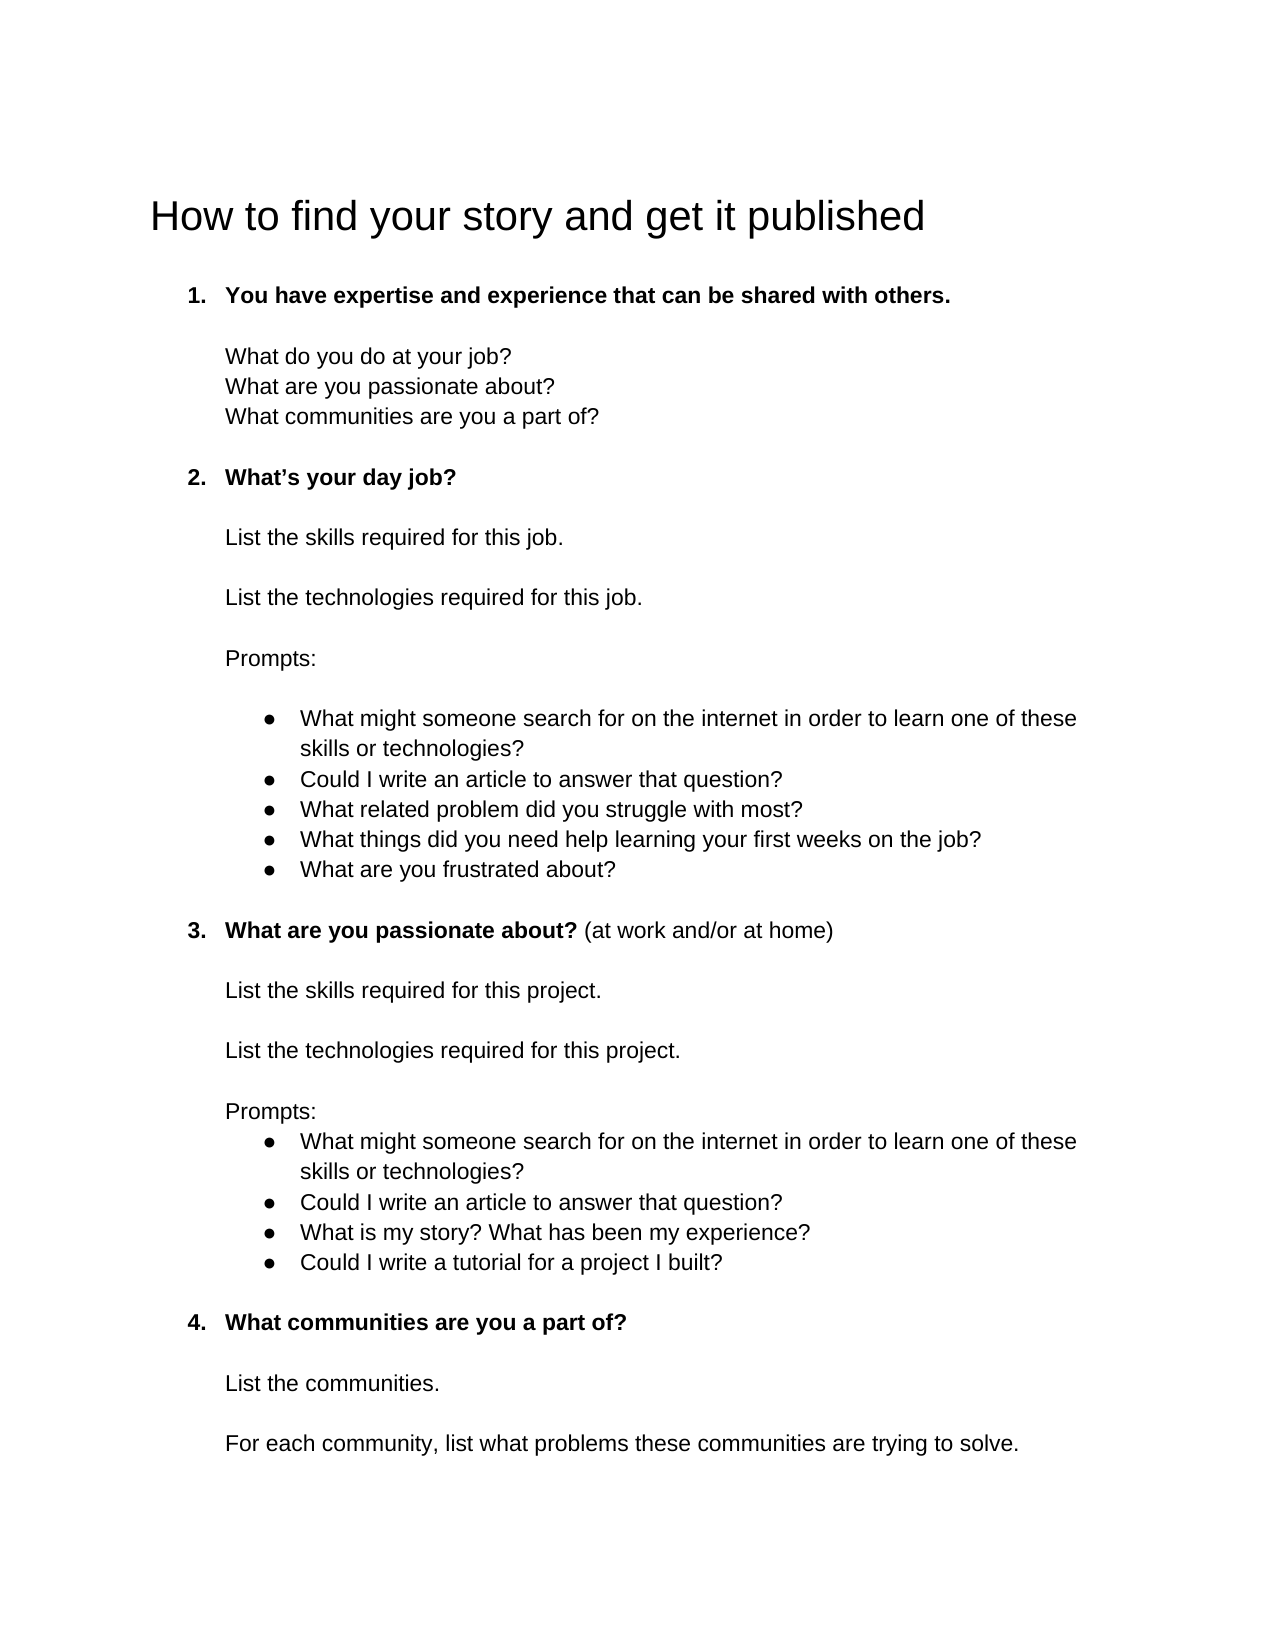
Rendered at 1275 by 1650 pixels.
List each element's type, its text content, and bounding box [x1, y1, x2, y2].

text List the skills required for this job. [225, 494, 1125, 550]
text What communities are you a part of? [150, 403, 1125, 429]
text Prompts: [150, 645, 1125, 701]
list What are you passionate about? (at work and/or at home) List the skills required for this project. [187, 917, 1125, 1003]
list You have expertise and experience that can be shared with others. [187, 282, 1125, 309]
list What communities are you a part of? [187, 1309, 1125, 1336]
list What things did you need help learning your first weeks on the job? [262, 826, 1125, 852]
list What related problem did you struggle with most? [262, 796, 1125, 822]
text List the technologies required for this job. [150, 554, 1125, 641]
text What are you passionate about? [150, 373, 1125, 399]
text List the technologies required for this project. [150, 1007, 1125, 1064]
list Could I write a tutorial for a project I built? [262, 1249, 1125, 1275]
list What might someone search for on the internet in order to learn one of these skills or technologies? [262, 1128, 1125, 1185]
list What might someone search for on the internet in order to learn one of these skills or technologies? [262, 705, 1125, 762]
text For each community, list what problems these communities are trying to solve. [225, 1430, 1125, 1457]
list Could I write an article to answer that question? [262, 766, 1125, 792]
list What are you frustrated about? [262, 856, 1125, 883]
text List the communities. [225, 1370, 1125, 1396]
list What is my story? What has been my experience? [262, 1219, 1125, 1245]
list Could I write an article to answer that question? [262, 1188, 1125, 1215]
list What’s your day job? [187, 463, 1125, 490]
text What do you do at your job? [150, 343, 1125, 369]
subtitle How to find your story and get it published [150, 192, 1125, 239]
text Prompts: [225, 1098, 1125, 1124]
